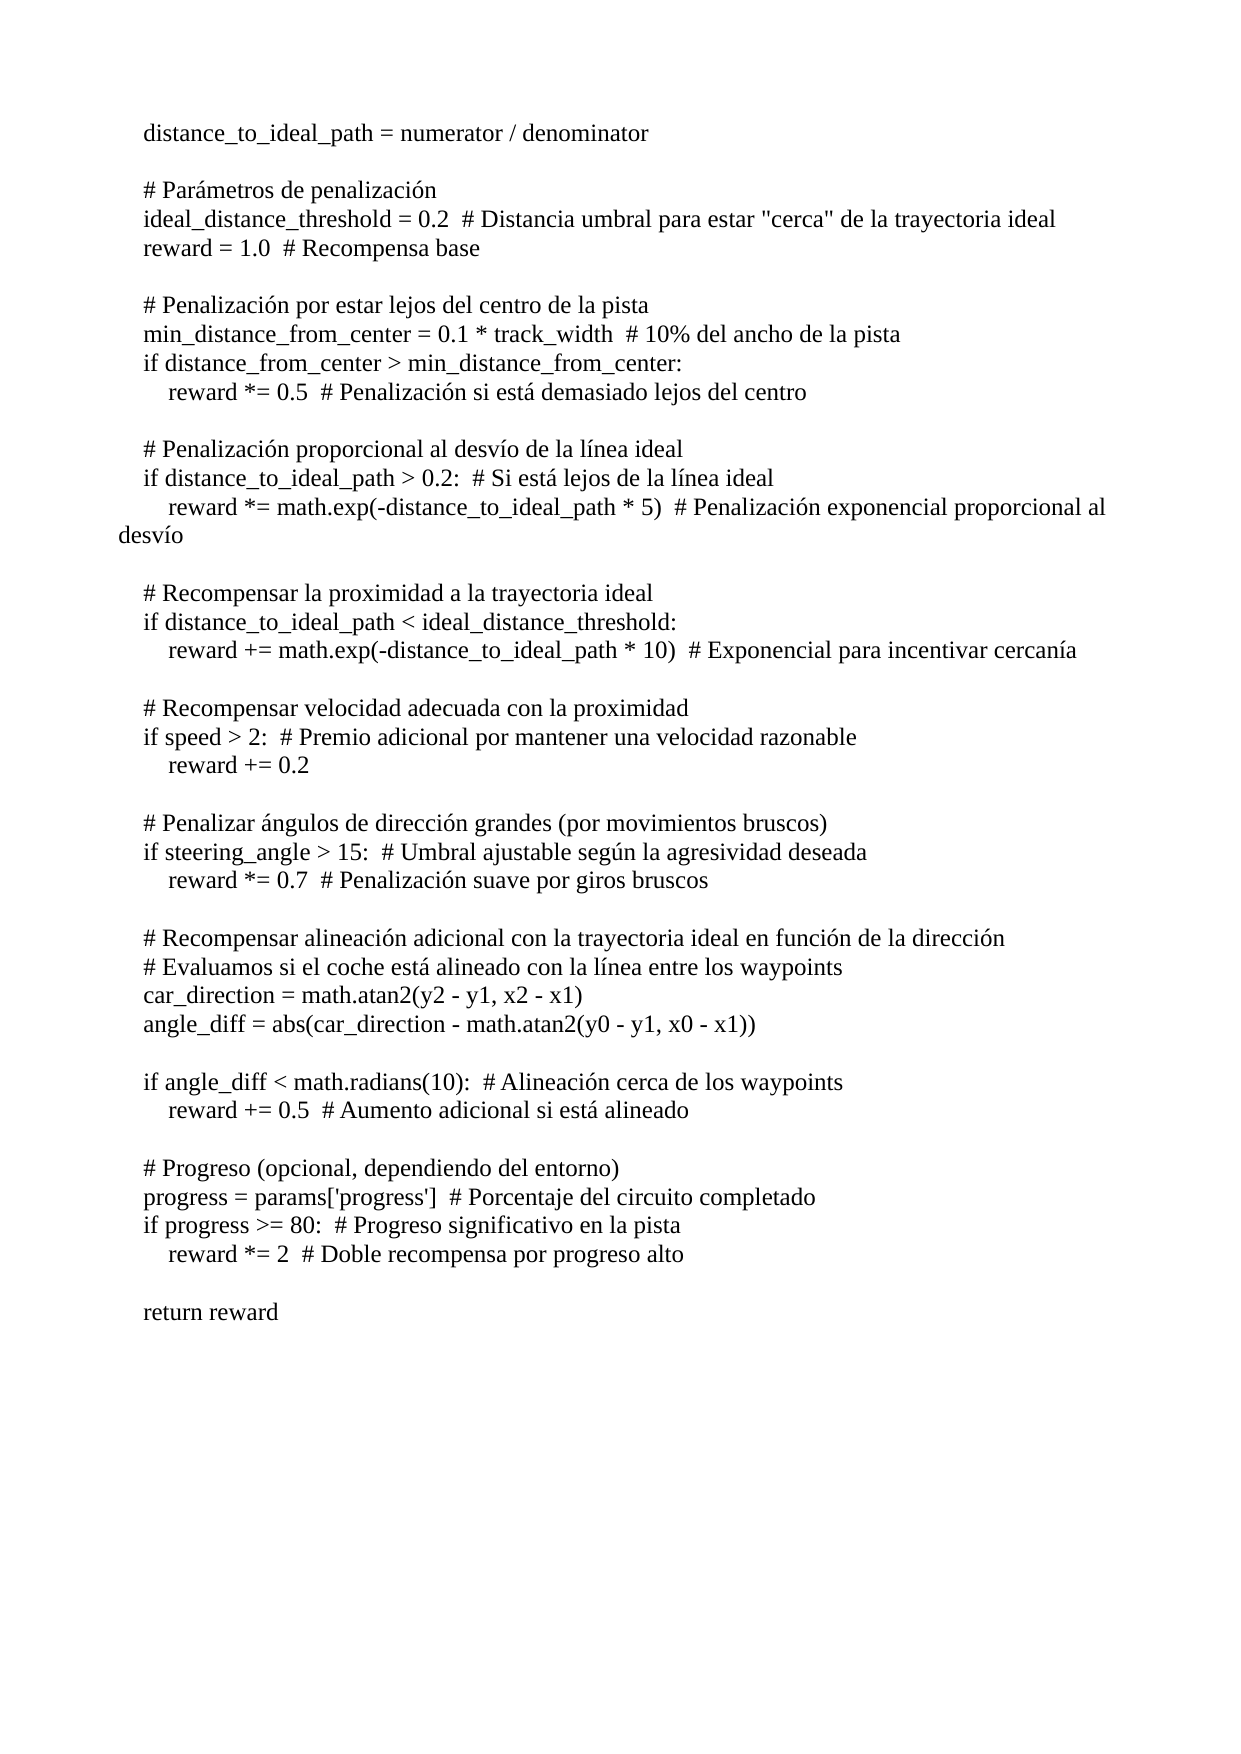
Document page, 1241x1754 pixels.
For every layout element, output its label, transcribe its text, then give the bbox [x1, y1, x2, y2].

text reward = 1.0 # Recompensa base [118, 233, 1122, 262]
text if distance_from_center > min_distance_from_center: [118, 348, 1122, 377]
text # Recompensar la proximidad a la trayectoria ideal [118, 578, 1122, 607]
text return reward [118, 1297, 1122, 1326]
text if speed > 2: # Premio adicional por mantener una velocidad razonable [118, 722, 1122, 751]
text progress = params['progress'] # Porcentaje del circuito completado [118, 1182, 1122, 1211]
text distance_to_ideal_path = numerator / denominator [118, 118, 1122, 147]
text # Penalizar ángulos de dirección grandes (por movimientos bruscos) [118, 808, 1122, 837]
text if distance_to_ideal_path > 0.2: # Si está lejos de la línea ideal [118, 463, 1122, 492]
text reward += 0.5 # Aumento adicional si está alineado [118, 1096, 1122, 1124]
text # Evaluamos si el coche está alineado con la línea entre los waypoints [118, 952, 1122, 981]
text min_distance_from_center = 0.1 * track_width # 10% del ancho de la pista [118, 319, 1122, 348]
text reward += 0.2 [118, 751, 1122, 779]
text # Recompensar velocidad adecuada con la proximidad [118, 693, 1122, 722]
text reward += math.exp(-distance_to_ideal_path * 10) # Exponencial para incentivar cercanía [118, 636, 1122, 664]
text reward *= math.exp(-distance_to_ideal_path * 5) # Penalización exponencial proporcional al desvío [118, 492, 1122, 549]
text ideal_distance_threshold = 0.2 # Distancia umbral para estar "cerca" de la trayectoria ideal [118, 204, 1122, 233]
text # Penalización por estar lejos del centro de la pista [118, 291, 1122, 319]
text reward *= 0.5 # Penalización si está demasiado lejos del centro [118, 377, 1122, 406]
text reward *= 2 # Doble recompensa por progreso alto [118, 1239, 1122, 1268]
text reward *= 0.7 # Penalización suave por giros bruscos [118, 866, 1122, 894]
text # Parámetros de penalización [118, 176, 1122, 204]
text if angle_diff < math.radians(10): # Alineación cerca de los waypoints [118, 1067, 1122, 1096]
text # Progreso (opcional, dependiendo del entorno) [118, 1153, 1122, 1182]
text car_direction = math.atan2(y2 - y1, x2 - x1) [118, 981, 1122, 1009]
text if steering_angle > 15: # Umbral ajustable según la agresividad deseada [118, 837, 1122, 866]
text # Penalización proporcional al desvío de la línea ideal [118, 434, 1122, 463]
text if distance_to_ideal_path < ideal_distance_threshold: [118, 607, 1122, 636]
text angle_diff = abs(car_direction - math.atan2(y0 - y1, x0 - x1)) [118, 1009, 1122, 1038]
text # Recompensar alineación adicional con la trayectoria ideal en función de la dirección [118, 923, 1122, 952]
text if progress >= 80: # Progreso significativo en la pista [118, 1211, 1122, 1239]
